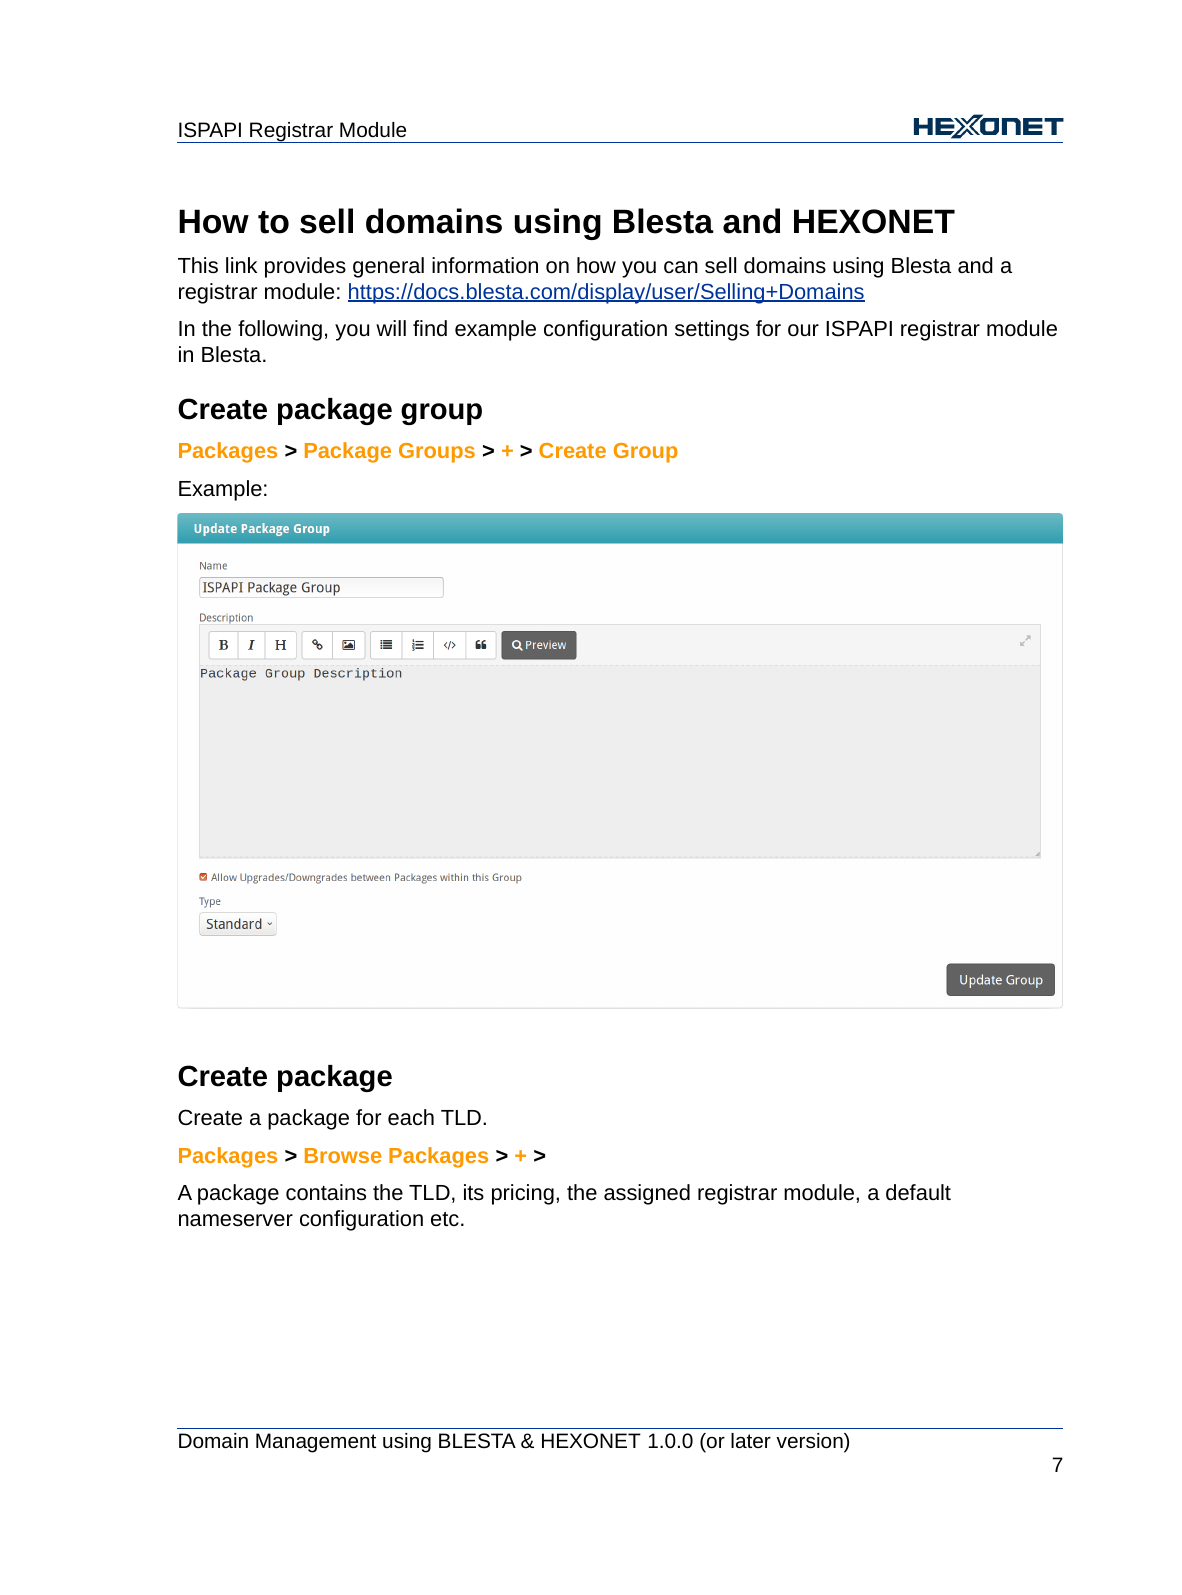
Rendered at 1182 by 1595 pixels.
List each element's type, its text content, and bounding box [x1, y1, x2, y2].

text Packages > Browse Packages > + > [177, 1143, 1063, 1168]
subtitle Create package [177, 1059, 1063, 1092]
text This link provides general information on how you can sell domains using Blesta and a registrar module: https://docs.blesta.com/display/user/Selling+Domains [177, 253, 1063, 304]
text A package contains the TLD, its pricing, the assigned registrar module, a default nameserver configuration etc. [177, 1180, 1063, 1231]
text Create a package for each TLD. [177, 1105, 1063, 1130]
subtitle Create package group [177, 392, 1063, 425]
subtitle How to sell domains using Blesta and HEXONET [177, 202, 1063, 241]
picture [177, 513, 1063, 1009]
text In the following, you will find example configuration settings for our ISPAPI registrar module in Blesta. [177, 316, 1063, 367]
text Example: [177, 476, 1063, 501]
text Packages > Package Groups > + > Create Group [177, 438, 1063, 463]
picture [912, 113, 1065, 140]
